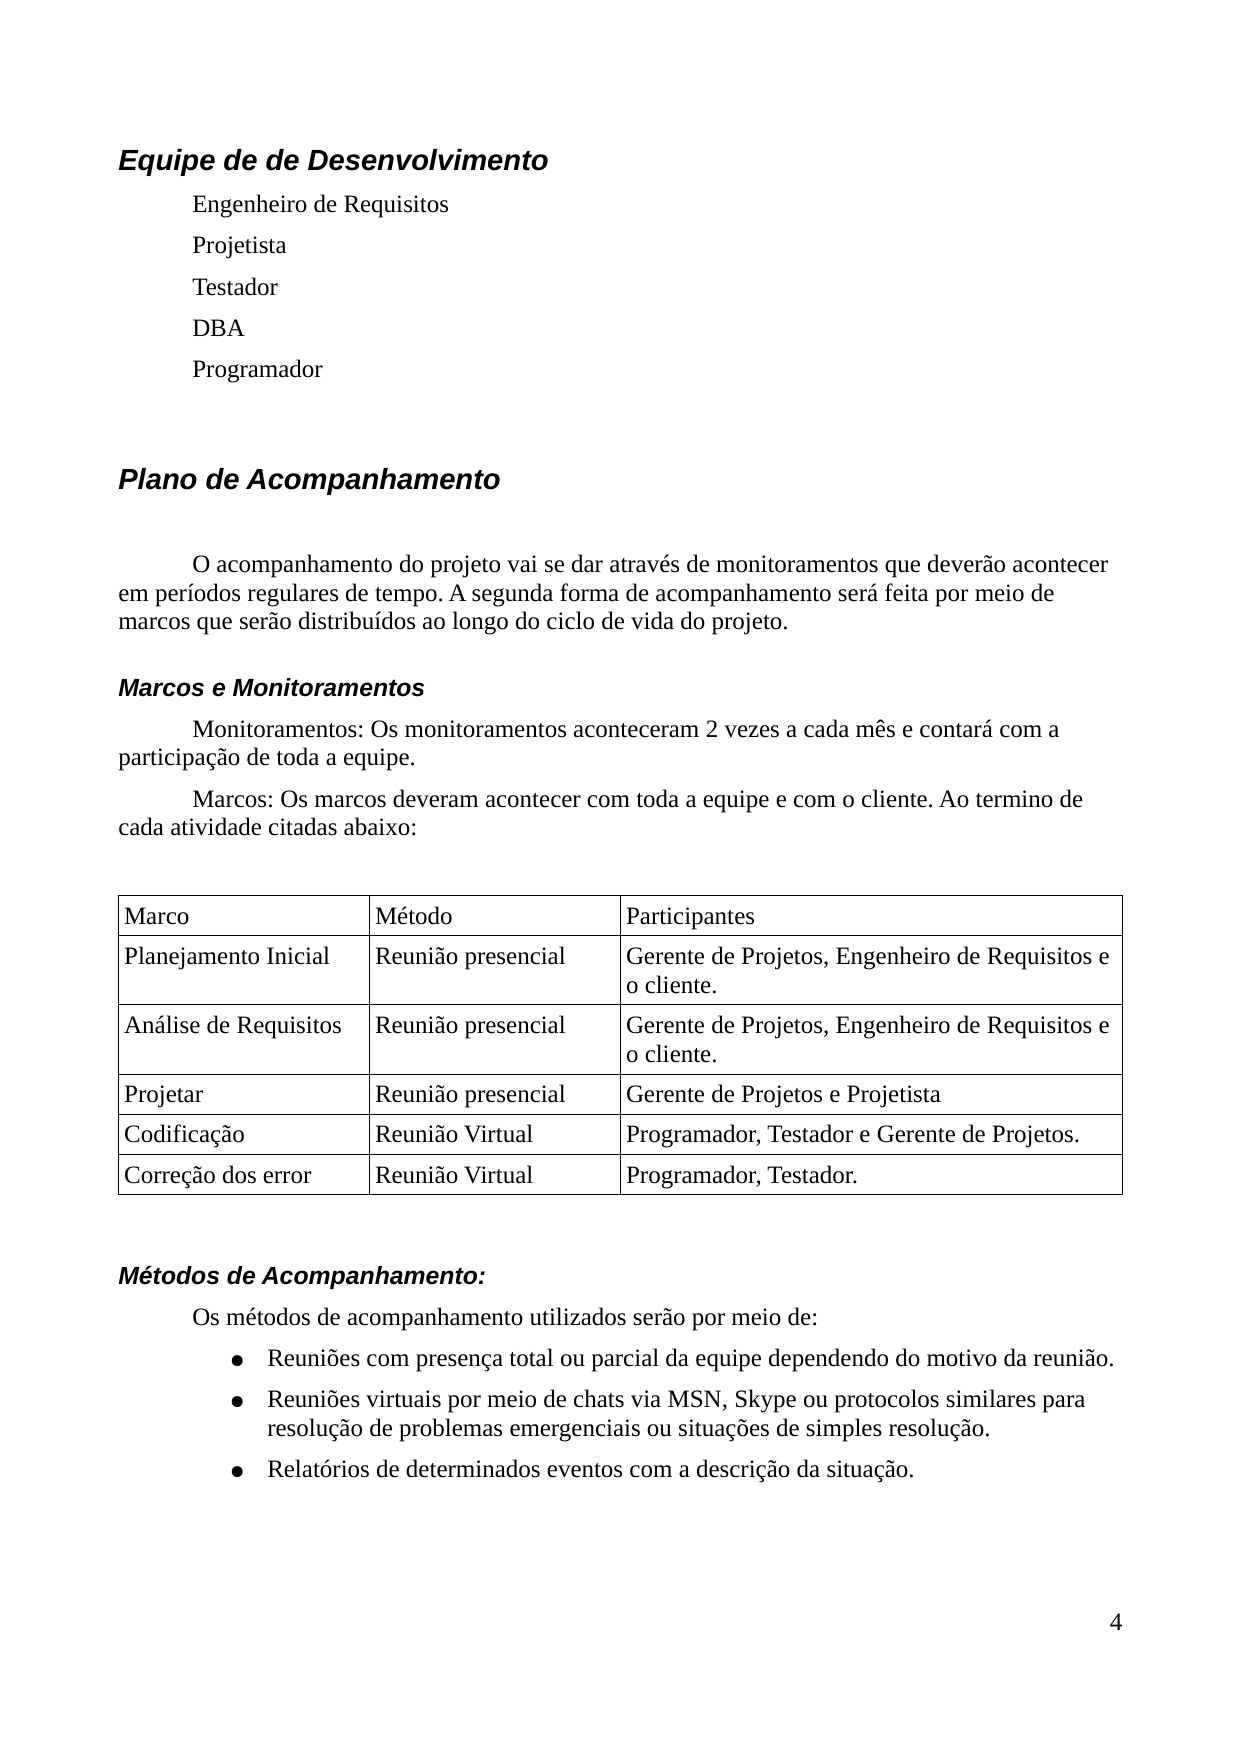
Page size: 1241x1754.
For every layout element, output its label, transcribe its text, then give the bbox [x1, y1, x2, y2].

table_cell Gerente de Projetos, Engenheiro de Requisitos e o cliente. [621, 1005, 1122, 1073]
table_cell Gerente de Projetos e Projetista [621, 1075, 1122, 1114]
text O acompanhamento do projeto vai se dar através de monitoramentos que deverão acontecer em períodos regulares de tempo. A segunda forma de acompanhamento será feita por meio de marcos que serão distribuídos ao longo do ciclo de vida do projeto. [118, 549, 1122, 635]
text Monitoramentos: Os monitoramentos aconteceram 2 vezes a cada mês e contará com a participação de toda a equipe. [118, 714, 1122, 771]
table_cell Reunião presencial [370, 1005, 620, 1073]
list Reuniões com presença total ou parcial da equipe dependendo do motivo da reunião. [229, 1343, 1122, 1372]
subtitle Plano de Acompanhamento [118, 462, 1122, 495]
text Os métodos de acompanhamento utilizados serão por meio de: [118, 1302, 1122, 1331]
text Engenheiro de Requisitos [118, 189, 1122, 218]
table_cell Planejamento Inicial [119, 936, 369, 1004]
table_header Método [370, 896, 620, 935]
table_header Participantes [621, 896, 1122, 935]
subtitle Equipe de de Desenvolvimento [118, 143, 1122, 177]
table_cell Análise de Requisitos [119, 1005, 369, 1073]
text Testador [118, 272, 1122, 300]
text Projetista [118, 230, 1122, 259]
text Marcos: Os marcos deveram acontecer com toda a equipe e com o cliente. Ao termino de cada atividade citadas abaixo: [118, 784, 1122, 841]
table_cell Programador, Testador. [621, 1155, 1122, 1194]
table_cell Programador, Testador e Gerente de Projetos. [621, 1115, 1122, 1154]
subtitle Marcos e Monitoramentos [118, 673, 1122, 701]
subtitle Métodos de Acompanhamento: [118, 1261, 1122, 1289]
table_cell Correção dos error [119, 1155, 369, 1194]
table_cell Reunião presencial [370, 936, 620, 1004]
table_header Marco [119, 896, 369, 935]
table_cell Gerente de Projetos, Engenheiro de Requisitos e o cliente. [621, 936, 1122, 1004]
table_cell Reunião Virtual [370, 1115, 620, 1154]
list Reuniões virtuais por meio de chats via MSN, Skype ou protocolos similares para resolução de problemas emergenciais ou situações de simples resolução. [229, 1384, 1122, 1442]
text Programador [118, 354, 1122, 383]
table_cell Projetar [119, 1075, 369, 1114]
table_cell Reunião presencial [370, 1075, 620, 1114]
list Relatórios de determinados eventos com a descrição da situação. [229, 1454, 1122, 1483]
text DBA [118, 313, 1122, 342]
table_cell Reunião Virtual [370, 1155, 620, 1194]
table_cell Codificação [119, 1115, 369, 1154]
